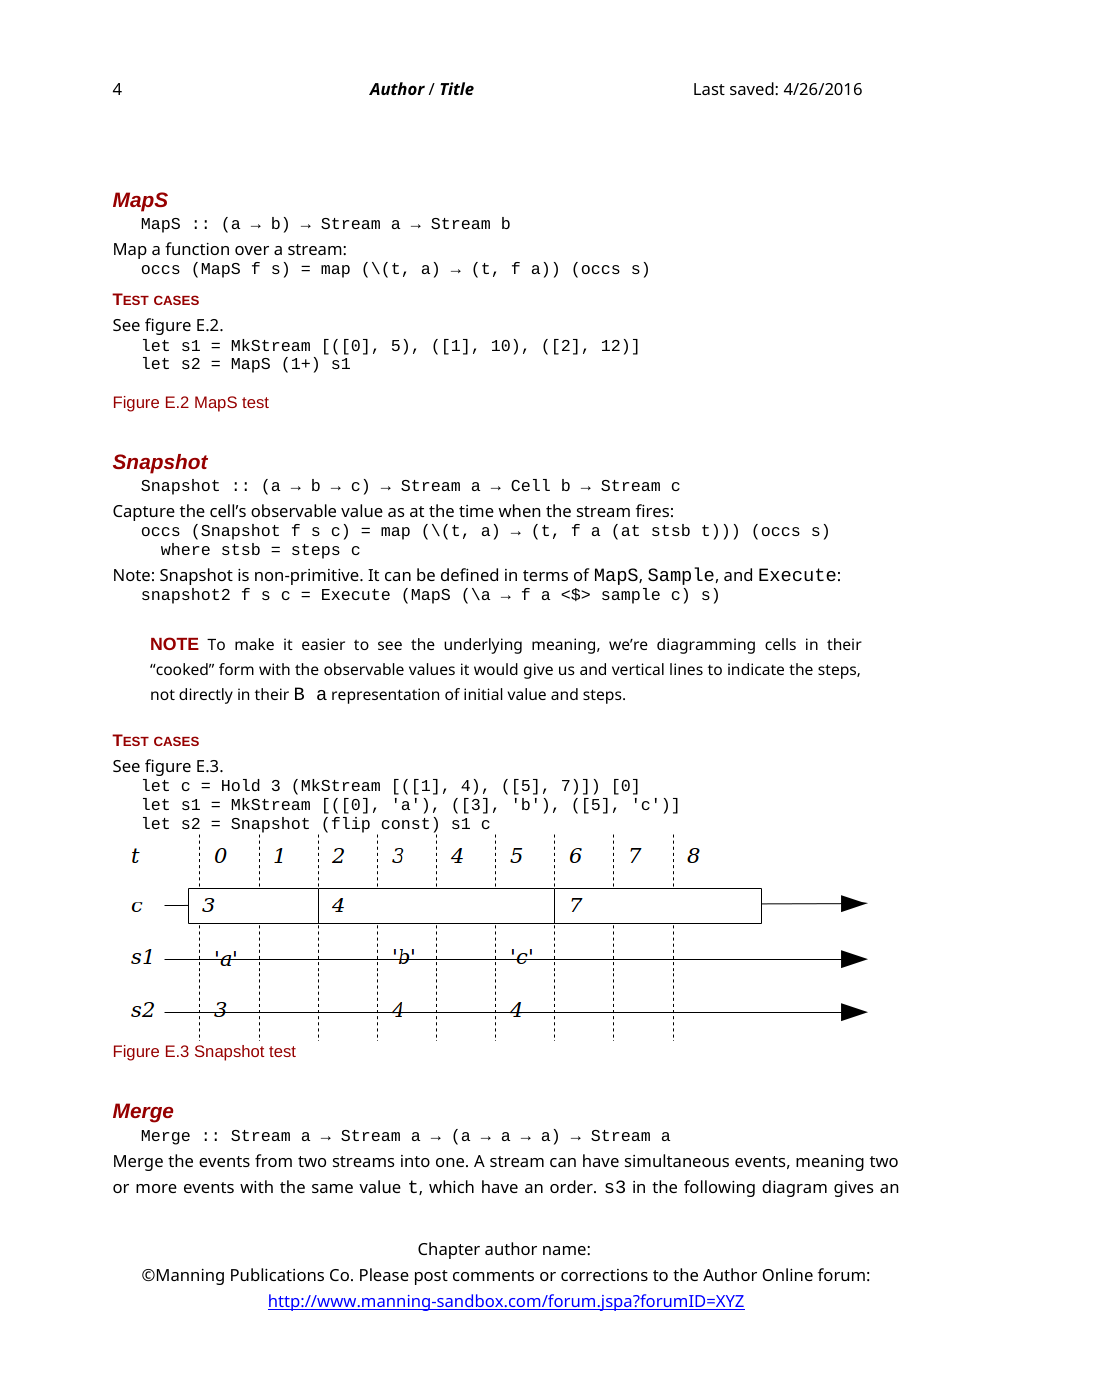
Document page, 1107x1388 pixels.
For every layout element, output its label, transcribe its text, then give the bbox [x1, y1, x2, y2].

text Test cases [112, 730, 900, 749]
picture [122, 834, 890, 1041]
text NOTE To make it easier to see the underlying meaning, we’re diagramming cells in their “cooked” form with the observable values it would give us and vertical lines to indicate the steps, not directly in their B a representation of initial value and steps. [150, 630, 862, 705]
text where stsb = steps c [141, 542, 900, 561]
text let s1 = MkStream [([0], 'a'), ([3], 'b'), ([5], 'c')] [141, 797, 900, 815]
text Merge the events from two streams into one. A stream can have simultaneous events, meaning two or more events with the same value t, which have an order. s3 in the following diagram gives an [112, 1146, 900, 1198]
text let s2 = Snapshot (flip const) s1 c [141, 815, 900, 834]
text snapshot2 f s c = Execute (MapS (\a → f a <$> sample c) s) [141, 587, 900, 605]
text See figure E.2. [112, 311, 900, 337]
text Note: Snapshot is non-primitive. It can be defined in terms of MapS, Sample, and Execute: [112, 561, 900, 587]
text Map a function over a stream: [112, 234, 900, 261]
text Figure E.2 MapS test [112, 391, 900, 412]
text Snapshot [112, 450, 900, 474]
text Test cases [112, 290, 900, 309]
text Merge [112, 1099, 900, 1123]
text MapS [112, 187, 900, 211]
text MapS :: (a → b) → Stream a → Stream b [141, 216, 900, 234]
text let c = Hold 3 (MkStream [([1], 4), ([5], 7)]) [0] [141, 778, 900, 797]
text Capture the cell’s observable value as at the time when the stream fires: [112, 497, 900, 523]
text occs (Snapshot f s c) = map (\(t, a) → (t, f a (at stsb t))) (occs s) [141, 523, 900, 542]
text Merge :: Stream a → Stream a → (a → a → a) → Stream a [141, 1127, 900, 1146]
text See figure E.3. [112, 752, 900, 778]
text Snapshot :: (a → b → c) → Stream a → Cell b → Stream c [141, 478, 900, 497]
text let s1 = MkStream [([0], 5), ([1], 10), ([2], 12)] [141, 337, 900, 356]
text Figure E.3 Snapshot test [112, 851, 900, 1062]
text let s2 = MapS (1+) s1 [141, 356, 900, 375]
text occs (MapS f s) = map (\(t, a) → (t, f a)) (occs s) [141, 261, 900, 279]
